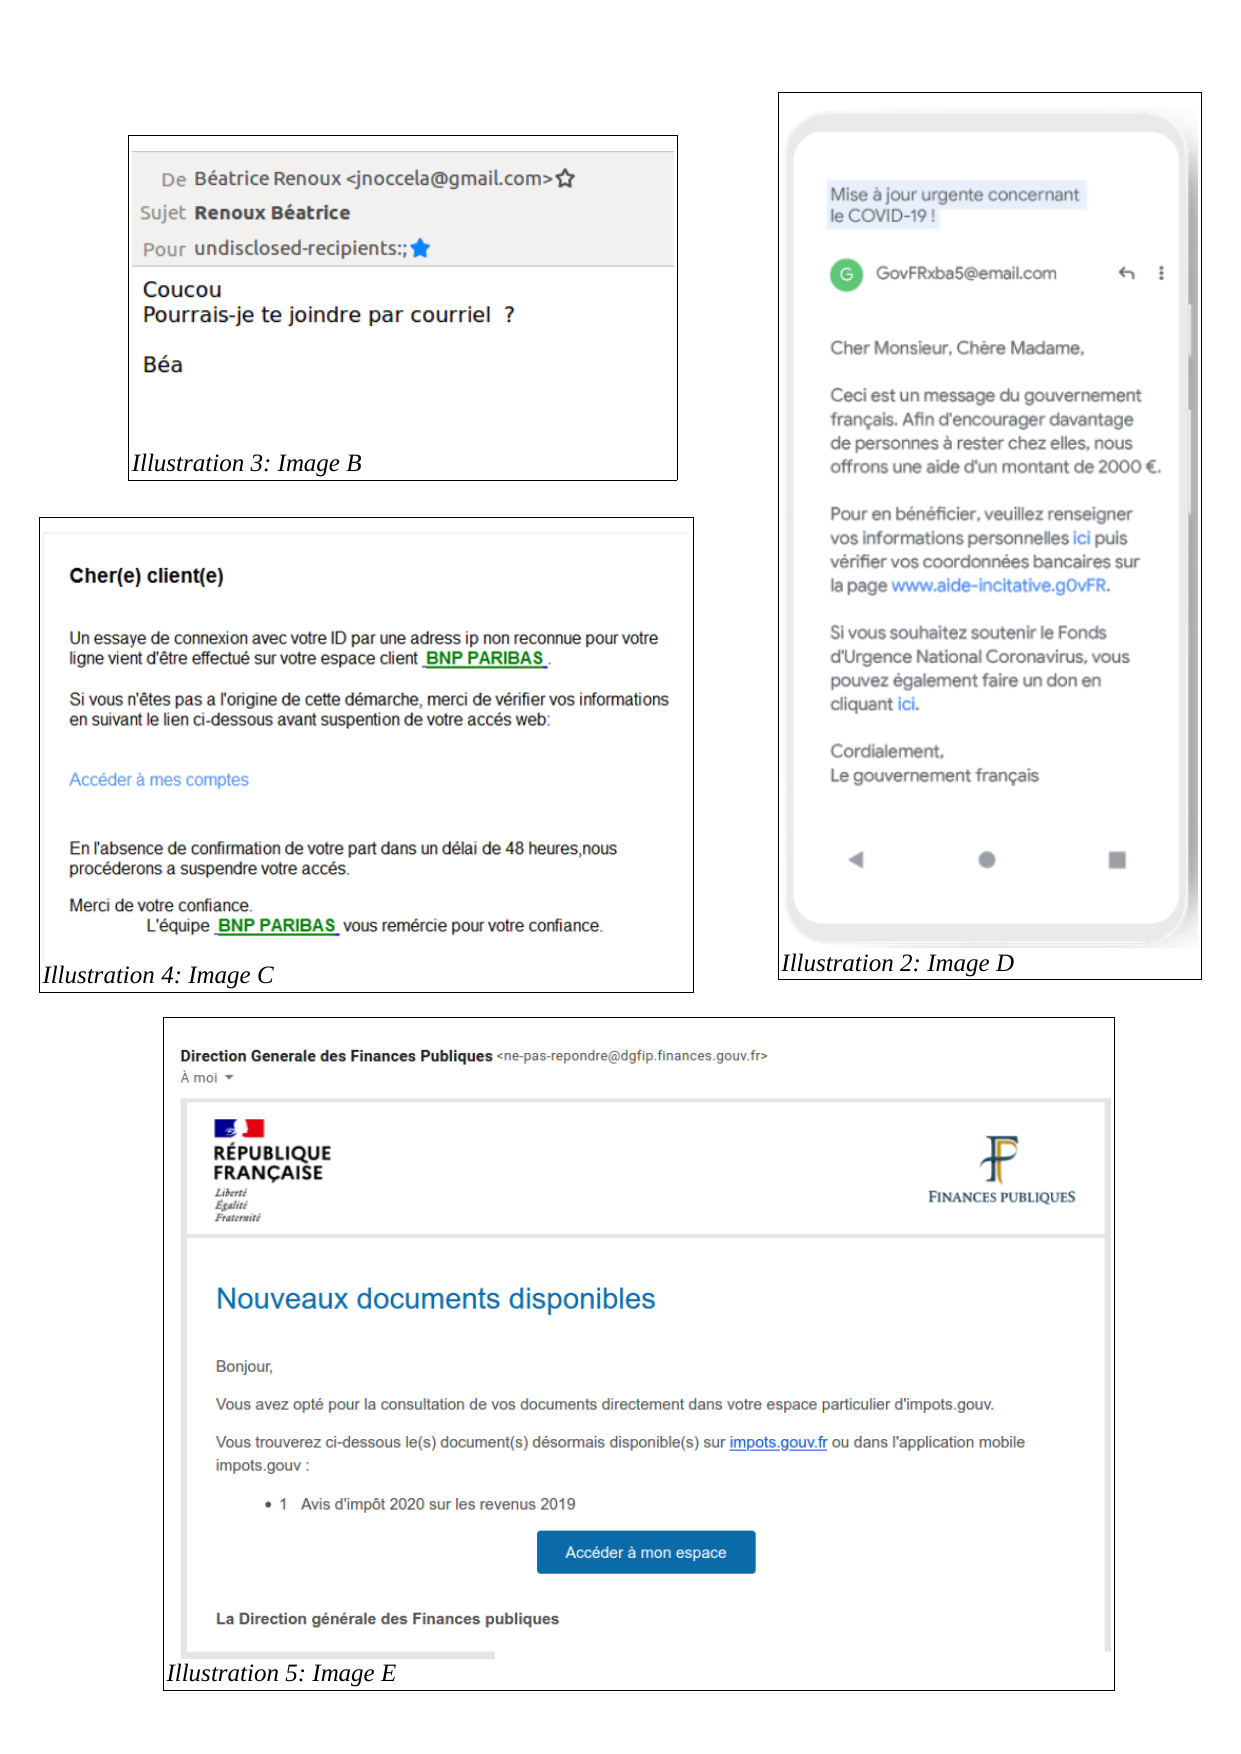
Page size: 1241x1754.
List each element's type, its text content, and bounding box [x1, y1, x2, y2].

picture [166, 1032, 1111, 1659]
picture [42, 532, 690, 961]
picture [131, 151, 674, 448]
text Illustration 5: Image E [166, 1659, 1111, 1687]
text Illustration 3: Image B [132, 448, 674, 477]
text Illustration 4: Image C [42, 961, 690, 989]
picture [781, 108, 1198, 948]
text Illustration 2: Image D [781, 948, 1198, 976]
